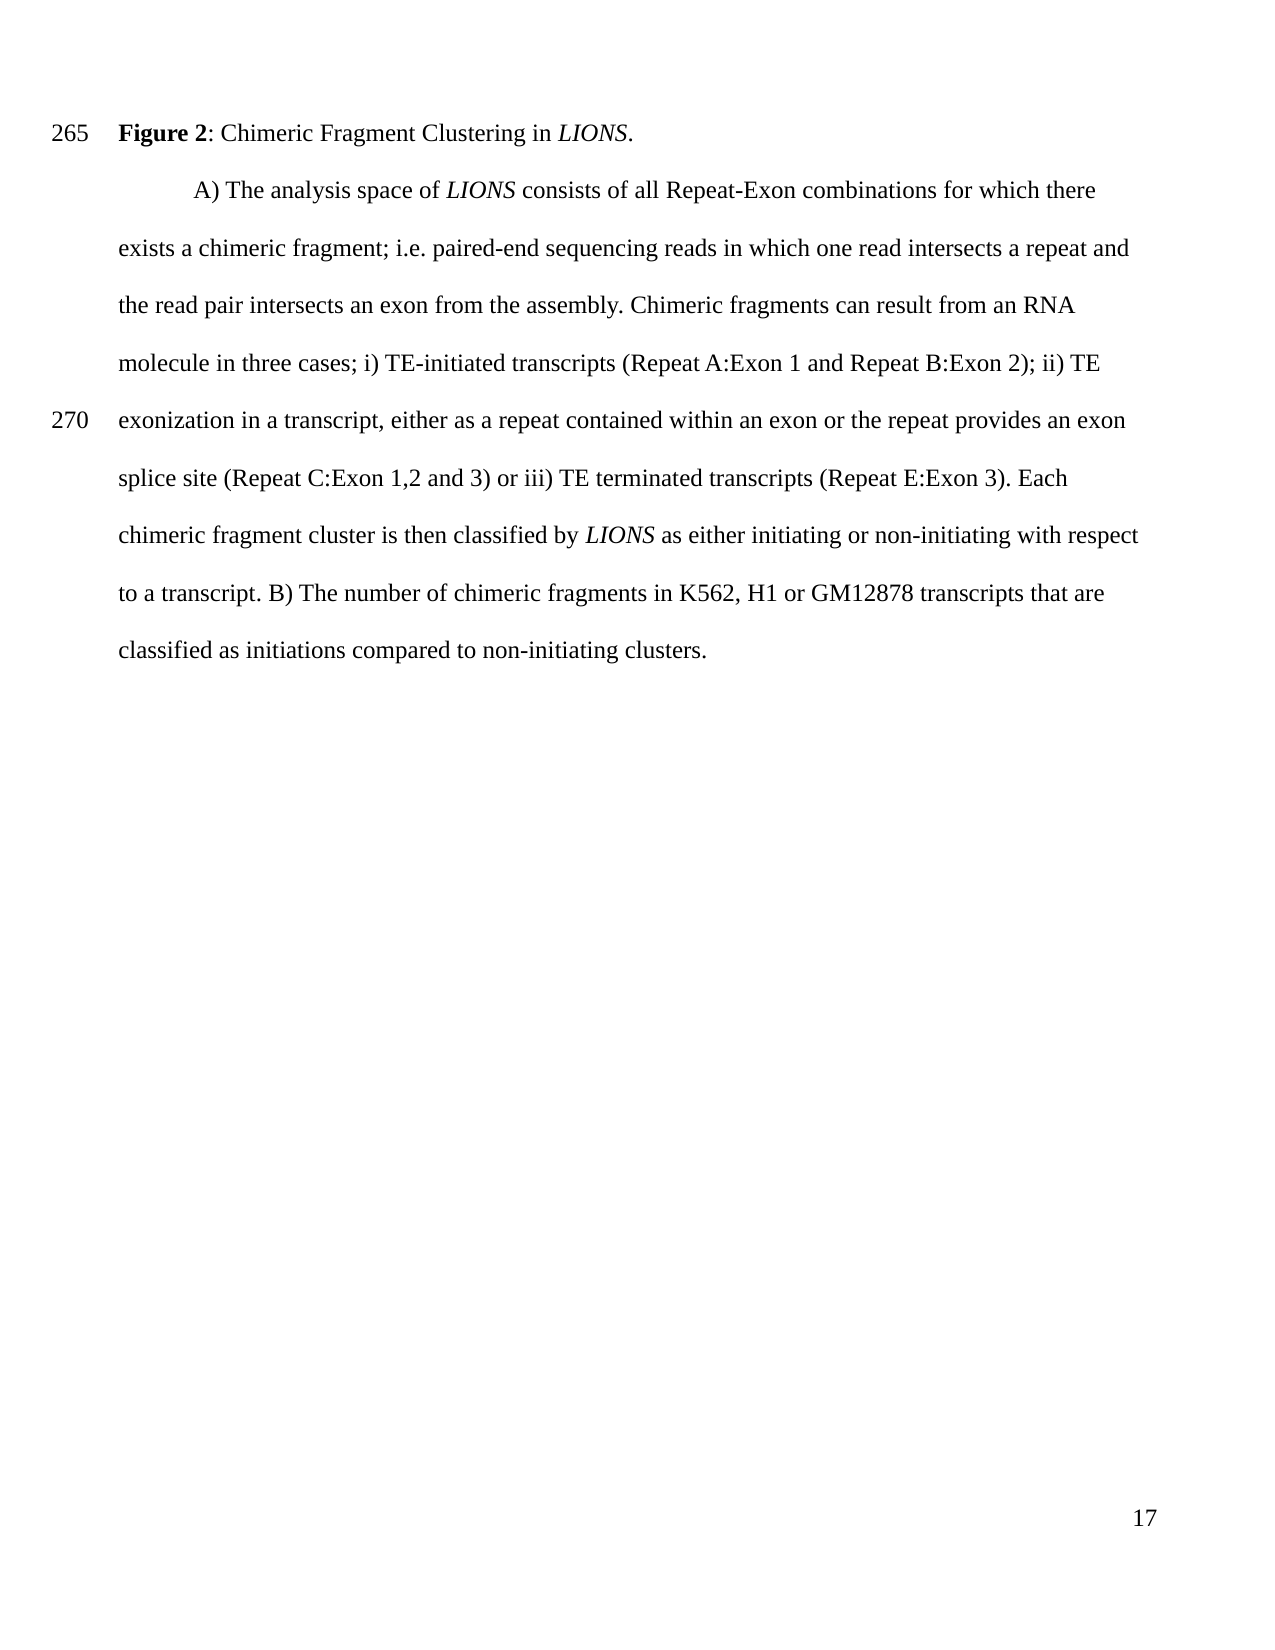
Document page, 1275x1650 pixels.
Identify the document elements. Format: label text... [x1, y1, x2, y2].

text Figure 2: Chimeric Fragment Clustering in LIONS. [118, 118, 1157, 147]
text A) The analysis space of LIONS consists of all Repeat-Exon combinations for which there exists a chimeric fragment; i.e. paired-end sequencing reads in which one read intersects a repeat and the read pair intersects an exon from the assembly. Chimeric fragments can result from an RNA molecule in three cases; i) TE-initiated transcripts (Repeat A:Exon 1 and Repeat B:Exon 2); ii) TE exonization in a transcript, either as a repeat contained within an exon or the repeat provides an exon splice site (Repeat C:Exon 1,2 and 3) or iii) TE terminated transcripts (Repeat E:Exon 3). Each chimeric fragment cluster is then classified by LIONS as either initiating or non-initiating with respect to a transcript. B) The number of chimeric fragments in K562, H1 or GM12878 transcripts that are classified as initiations compared to non-initiating clusters. [118, 176, 1157, 664]
